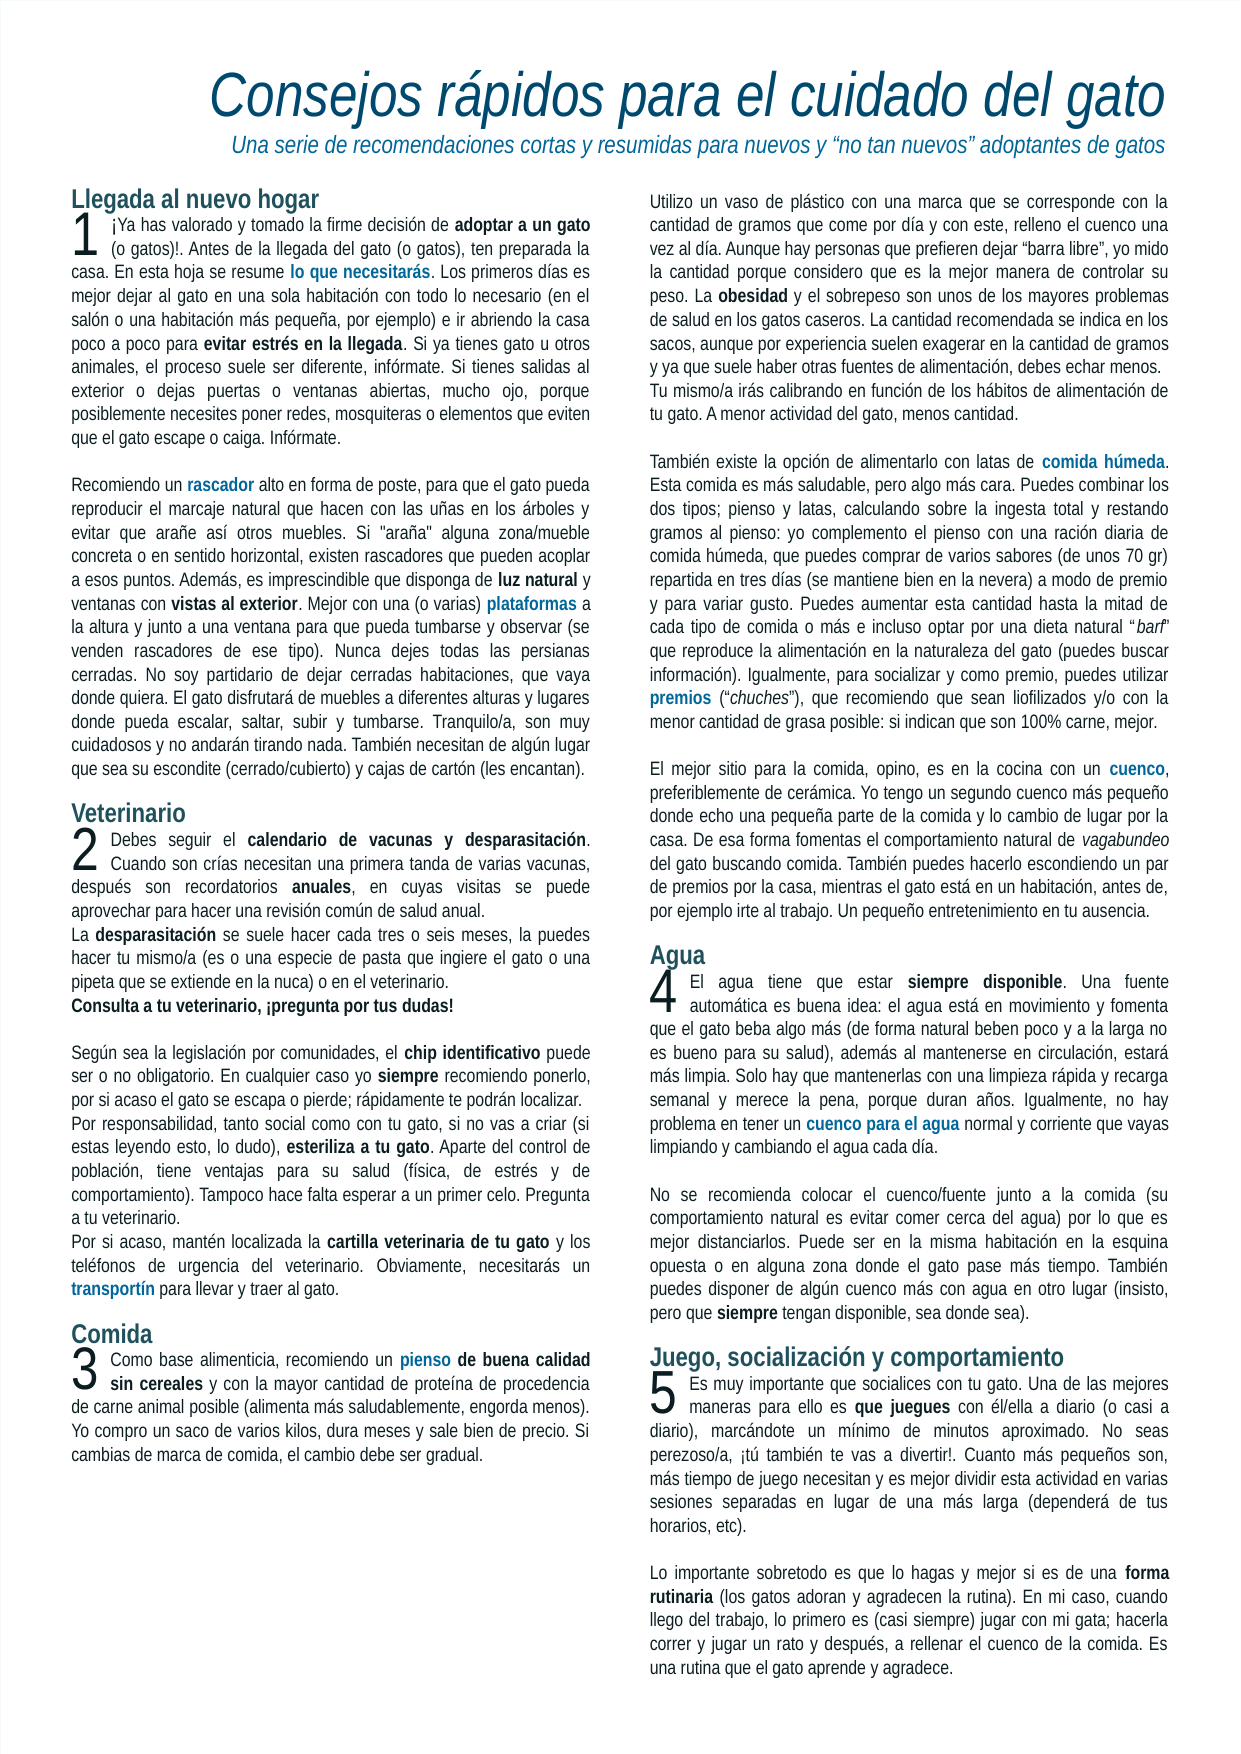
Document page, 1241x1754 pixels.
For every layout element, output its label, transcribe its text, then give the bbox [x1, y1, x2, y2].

text Por si acaso, mantén localizada la cartilla veterinaria de tu gato y los teléfonos de urgencia del veterinario. Obviamente, necesitarás un transportín para llevar y traer al gato. [71, 1229, 591, 1301]
text No se recomienda colocar el cuenco/fuente junto a la comida (su comportamiento natural es evitar comer cerca del agua) por lo que es mejor distanciarlos. Puede ser en la misma habitación en la esquina opuesta o en alguna zona donde el gato pase más tiempo. También puedes disponer de algún cuenco más con agua en otro lugar (insisto, pero que siempre tengan disponible, sea donde sea). [649, 1182, 1169, 1324]
text 3Como base alimenticia, recomiendo un pienso de buena calidad sin cereales y con la mayor cantidad de proteína de procedencia de carne animal posible (alimenta más saludablemente, engorda menos). Yo compro un saco de varios kilos, dura meses y sale bien de precio. Si cambias de marca de comida, el cambio debe ser gradual. [71, 1348, 591, 1466]
text Utilizo un vaso de plástico con una marca que se corresponde con la cantidad de gramos que come por día y con este, relleno el cuenco una vez al día. Aunque hay personas que prefieren dejar “barra libre”, yo mido la cantidad porque considero que es la mejor manera de controlar su peso. La obesidad y el sobrepeso son unos de los mayores problemas de salud en los gatos caseros. La cantidad recomendada se indica en los sacos, aunque por experiencia suelen exagerar en la cantidad de gramos y ya que suele haber otras fuentes de alimentación, debes echar menos. [649, 189, 1169, 378]
text Juego, socialización y comportamiento [649, 1348, 1169, 1371]
text Llegada al nuevo hogar [71, 71, 591, 213]
text Agua [649, 946, 1169, 969]
text La desparasitación se suele hacer cada tres o seis meses, la puedes hacer tu mismo/a (es o una especie de pasta que ingiere el gato o una pipeta que se extiende en la nuca) o en el veterinario. [71, 922, 591, 993]
text Según sea la legislación por comunidades, el chip identificativo puede ser o no obligatorio. En cualquier caso yo siempre recomiendo ponerlo, por si acaso el gato se escapa o pierde; rápidamente te podrán localizar. [71, 1040, 591, 1111]
text Comida [71, 1324, 591, 1348]
text 4El agua tiene que estar siempre disponible. Una fuente automática es buena idea: el agua está en movimiento y fomenta que el gato beba algo más (de forma natural beben poco y a la larga no es bueno para su salud), además al mantenerse en circulación, estará más limpia. Solo hay que mantenerlas con una limpieza rápida y recarga semanal y merece la pena, porque duran años. Igualmente, no hay problema en tener un cuenco para el agua normal y corriente que vayas limpiando y cambiando el agua cada día. [649, 969, 1169, 1159]
text 1¡Ya has valorado y tomado la firme decisión de adoptar a un gato (o gatos)!. Antes de la llegada del gato (o gatos), ten preparada la casa. En esta hoja se resume lo que necesitarás. Los primeros días es mejor dejar al gato en una sola habitación con todo lo necesario (en el salón o una habitación más pequeña, por ejemplo) e ir abriendo la casa poco a poco para evitar estrés en la llegada. Si ya tienes gato u otros animales, el proceso suele ser diferente, infórmate. Si tienes salidas al exterior o dejas puertas o ventanas abiertas, mucho ojo, porque posiblemente necesites poner redes, mosquiteras o elementos que eviten que el gato escape o caiga. Infórmate. [71, 213, 591, 449]
text Recomiendo un rascador alto en forma de poste, para que el gato pueda reproducir el marcaje natural que hacen con las uñas en los árboles y evitar que arañe así otros muebles. Si "araña" alguna zona/mueble concreta o en sentido horizontal, existen rascadores que pueden acoplar a esos puntos. Además, es imprescindible que disponga de luz natural y ventanas con vistas al exterior. Mejor con una (o varias) plataformas a la altura y junto a una ventana para que pueda tumbarse y observar (se venden rascadores de ese tipo). Nunca dejes todas las persianas cerradas. No soy partidario de dejar cerradas habitaciones, que vaya donde quiera. El gato disfrutará de muebles a diferentes alturas y lugares donde pueda escalar, saltar, subir y tumbarse. Tranquilo/a, son muy cuidadosos y no andarán tirando nada. También necesitan de algún lugar que sea su escondite (cerrado/cubierto) y cajas de cartón (les encantan). [71, 473, 591, 780]
text 2Debes seguir el calendario de vacunas y desparasitación. Cuando son crías necesitan una primera tanda de varias vacunas, después son recordatorios anuales, en cuyas visitas se puede aprovechar para hacer una revisión común de salud anual. [71, 828, 591, 922]
text 5Es muy importante que socialices con tu gato. Una de las mejores maneras para ello es que juegues con él/ella a diario (o casi a diario), marcándote un mínimo de minutos aproximado. No seas perezoso/a, ¡tú también te vas a divertir!. Cuanto más pequeños son, más tiempo de juego necesitan y es mejor dividir esta actividad en varias sesiones separadas en lugar de una más larga (dependerá de tus horarios, etc). [649, 1371, 1169, 1537]
text Por responsabilidad, tanto social como con tu gato, si no vas a criar (si estas leyendo esto, lo dudo), esteriliza a tu gato. Aparte del control de población, tiene ventajas para su salud (física, de estrés y de comportamiento). Tampoco hace falta esperar a un primer celo. Pregunta a tu veterinario. [71, 1111, 591, 1229]
text También existe la opción de alimentarlo con latas de comida húmeda. Esta comida es más saludable, pero algo más cara. Puedes combinar los dos tipos; pienso y latas, calculando sobre la ingesta total y restando gramos al pienso: yo complemento el pienso con una ración diaria de comida húmeda, que puedes comprar de varios sabores (de unos 70 gr) repartida en tres días (se mantiene bien en la nevera) a modo de premio y para variar gusto. Puedes aumentar esta cantidad hasta la mitad de cada tipo de comida o más e incluso optar por una dieta natural “barf” que reproduce la alimentación en la naturaleza del gato (puedes buscar información). Igualmente, para socializar y como premio, puedes utilizar premios (“chuches”), que recomiendo que sean liofilizados y/o con la menor cantidad de grasa posible: si indican que son 100% carne, mejor. [649, 449, 1169, 733]
text Consulta a tu veterinario, ¡pregunta por tus dudas! [71, 993, 591, 1017]
text Veterinario [71, 804, 591, 828]
text Lo importante sobretodo es que lo hagas y mejor si es de una forma rutinaria (los gatos adoran y agradecen la rutina). En mi caso, cuando llego del trabajo, lo primero es (casi siempre) jugar con mi gata; hacerla correr y jugar un rato y después, a rellenar el cuenco de la comida. Es una rutina que el gato aprende y agradece. [649, 1561, 1169, 1679]
text Tu mismo/a irás calibrando en función de los hábitos de alimentación de tu gato. A menor actividad del gato, menos cantidad. [649, 378, 1169, 426]
text El mejor sitio para la comida, opino, es en la cocina con un cuenco, preferiblemente de cerámica. Yo tengo un segundo cuenco más pequeño donde echo una pequeña parte de la comida y lo cambio de lugar por la casa. De esa forma fomentas el comportamiento natural de vagabundeo del gato buscando comida. También puedes hacerlo escondiendo un par de premios por la casa, mientras el gato está en un habitación, antes de, por ejemplo irte al trabajo. Un pequeño entretenimiento en tu ausencia. [649, 757, 1169, 922]
